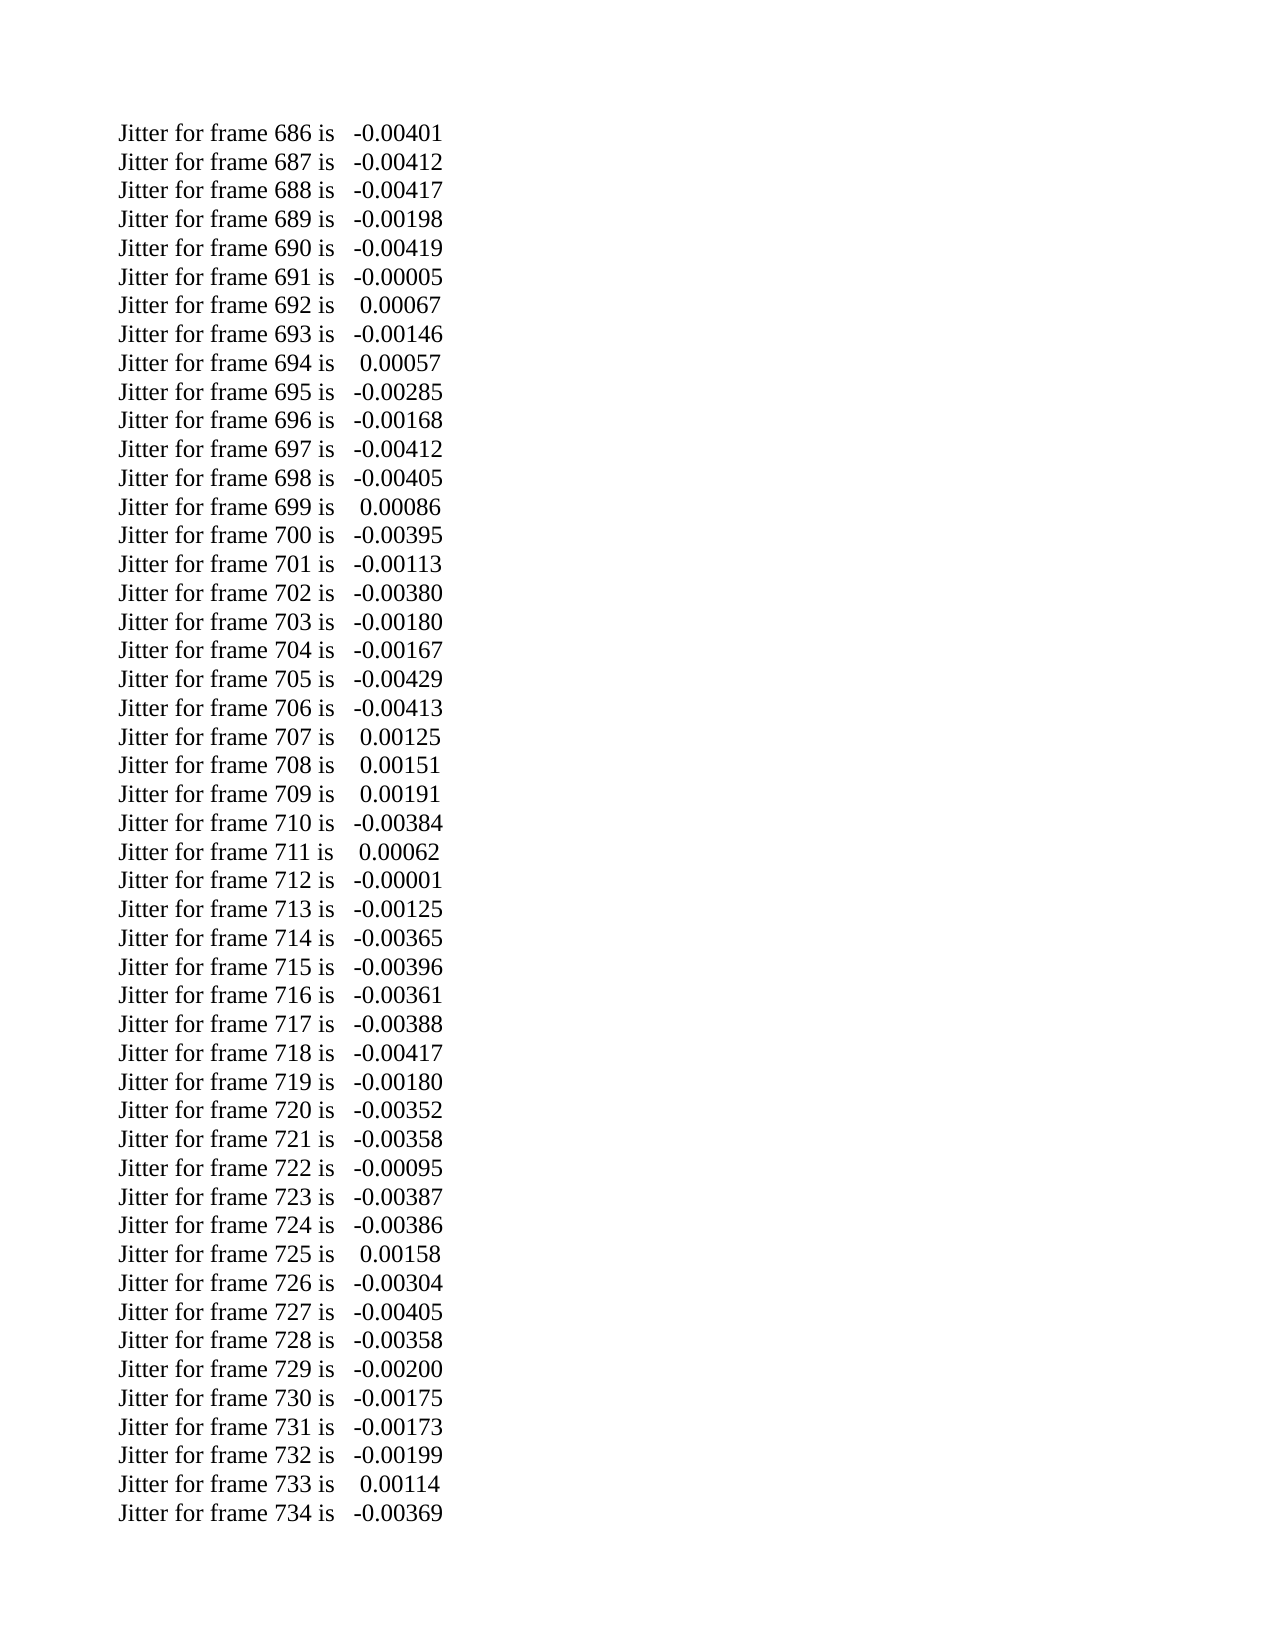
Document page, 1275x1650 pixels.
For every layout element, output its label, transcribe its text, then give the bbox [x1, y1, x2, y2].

text Jitter for frame 728 is -0.00358 [118, 1326, 1157, 1354]
text Jitter for frame 708 is 0.00151 [118, 751, 1157, 779]
text Jitter for frame 722 is -0.00095 [118, 1153, 1157, 1182]
text Jitter for frame 713 is -0.00125 [118, 894, 1157, 923]
text Jitter for frame 714 is -0.00365 [118, 923, 1157, 952]
text Jitter for frame 689 is -0.00198 [118, 204, 1157, 233]
text Jitter for frame 687 is -0.00412 [118, 147, 1157, 176]
text Jitter for frame 703 is -0.00180 [118, 607, 1157, 636]
text Jitter for frame 720 is -0.00352 [118, 1096, 1157, 1124]
text Jitter for frame 729 is -0.00200 [118, 1354, 1157, 1383]
text Jitter for frame 734 is -0.00369 [118, 1498, 1157, 1527]
text Jitter for frame 731 is -0.00173 [118, 1412, 1157, 1441]
text Jitter for frame 724 is -0.00386 [118, 1211, 1157, 1239]
text Jitter for frame 725 is 0.00158 [118, 1239, 1157, 1268]
text Jitter for frame 697 is -0.00412 [118, 434, 1157, 463]
text Jitter for frame 695 is -0.00285 [118, 377, 1157, 406]
text Jitter for frame 690 is -0.00419 [118, 233, 1157, 262]
text Jitter for frame 704 is -0.00167 [118, 636, 1157, 664]
text Jitter for frame 711 is 0.00062 [118, 837, 1157, 866]
text Jitter for frame 709 is 0.00191 [118, 779, 1157, 808]
text Jitter for frame 706 is -0.00413 [118, 693, 1157, 722]
text Jitter for frame 719 is -0.00180 [118, 1067, 1157, 1096]
text Jitter for frame 702 is -0.00380 [118, 578, 1157, 607]
text Jitter for frame 698 is -0.00405 [118, 463, 1157, 492]
text Jitter for frame 716 is -0.00361 [118, 981, 1157, 1009]
text Jitter for frame 700 is -0.00395 [118, 521, 1157, 549]
text Jitter for frame 733 is 0.00114 [118, 1469, 1157, 1498]
text Jitter for frame 701 is -0.00113 [118, 549, 1157, 578]
text Jitter for frame 727 is -0.00405 [118, 1297, 1157, 1326]
text Jitter for frame 732 is -0.00199 [118, 1441, 1157, 1469]
text Jitter for frame 707 is 0.00125 [118, 722, 1157, 751]
text Jitter for frame 715 is -0.00396 [118, 952, 1157, 981]
text Jitter for frame 699 is 0.00086 [118, 492, 1157, 521]
text Jitter for frame 721 is -0.00358 [118, 1124, 1157, 1153]
text Jitter for frame 723 is -0.00387 [118, 1182, 1157, 1211]
text Jitter for frame 686 is -0.00401 [118, 118, 1157, 147]
text Jitter for frame 692 is 0.00067 [118, 291, 1157, 319]
text Jitter for frame 712 is -0.00001 [118, 866, 1157, 894]
text Jitter for frame 696 is -0.00168 [118, 406, 1157, 434]
text Jitter for frame 717 is -0.00388 [118, 1009, 1157, 1038]
text Jitter for frame 730 is -0.00175 [118, 1383, 1157, 1412]
text Jitter for frame 694 is 0.00057 [118, 348, 1157, 377]
text Jitter for frame 726 is -0.00304 [118, 1268, 1157, 1297]
text Jitter for frame 691 is -0.00005 [118, 262, 1157, 291]
text Jitter for frame 710 is -0.00384 [118, 808, 1157, 837]
text Jitter for frame 688 is -0.00417 [118, 176, 1157, 204]
text Jitter for frame 718 is -0.00417 [118, 1038, 1157, 1067]
text Jitter for frame 705 is -0.00429 [118, 664, 1157, 693]
text Jitter for frame 693 is -0.00146 [118, 319, 1157, 348]
